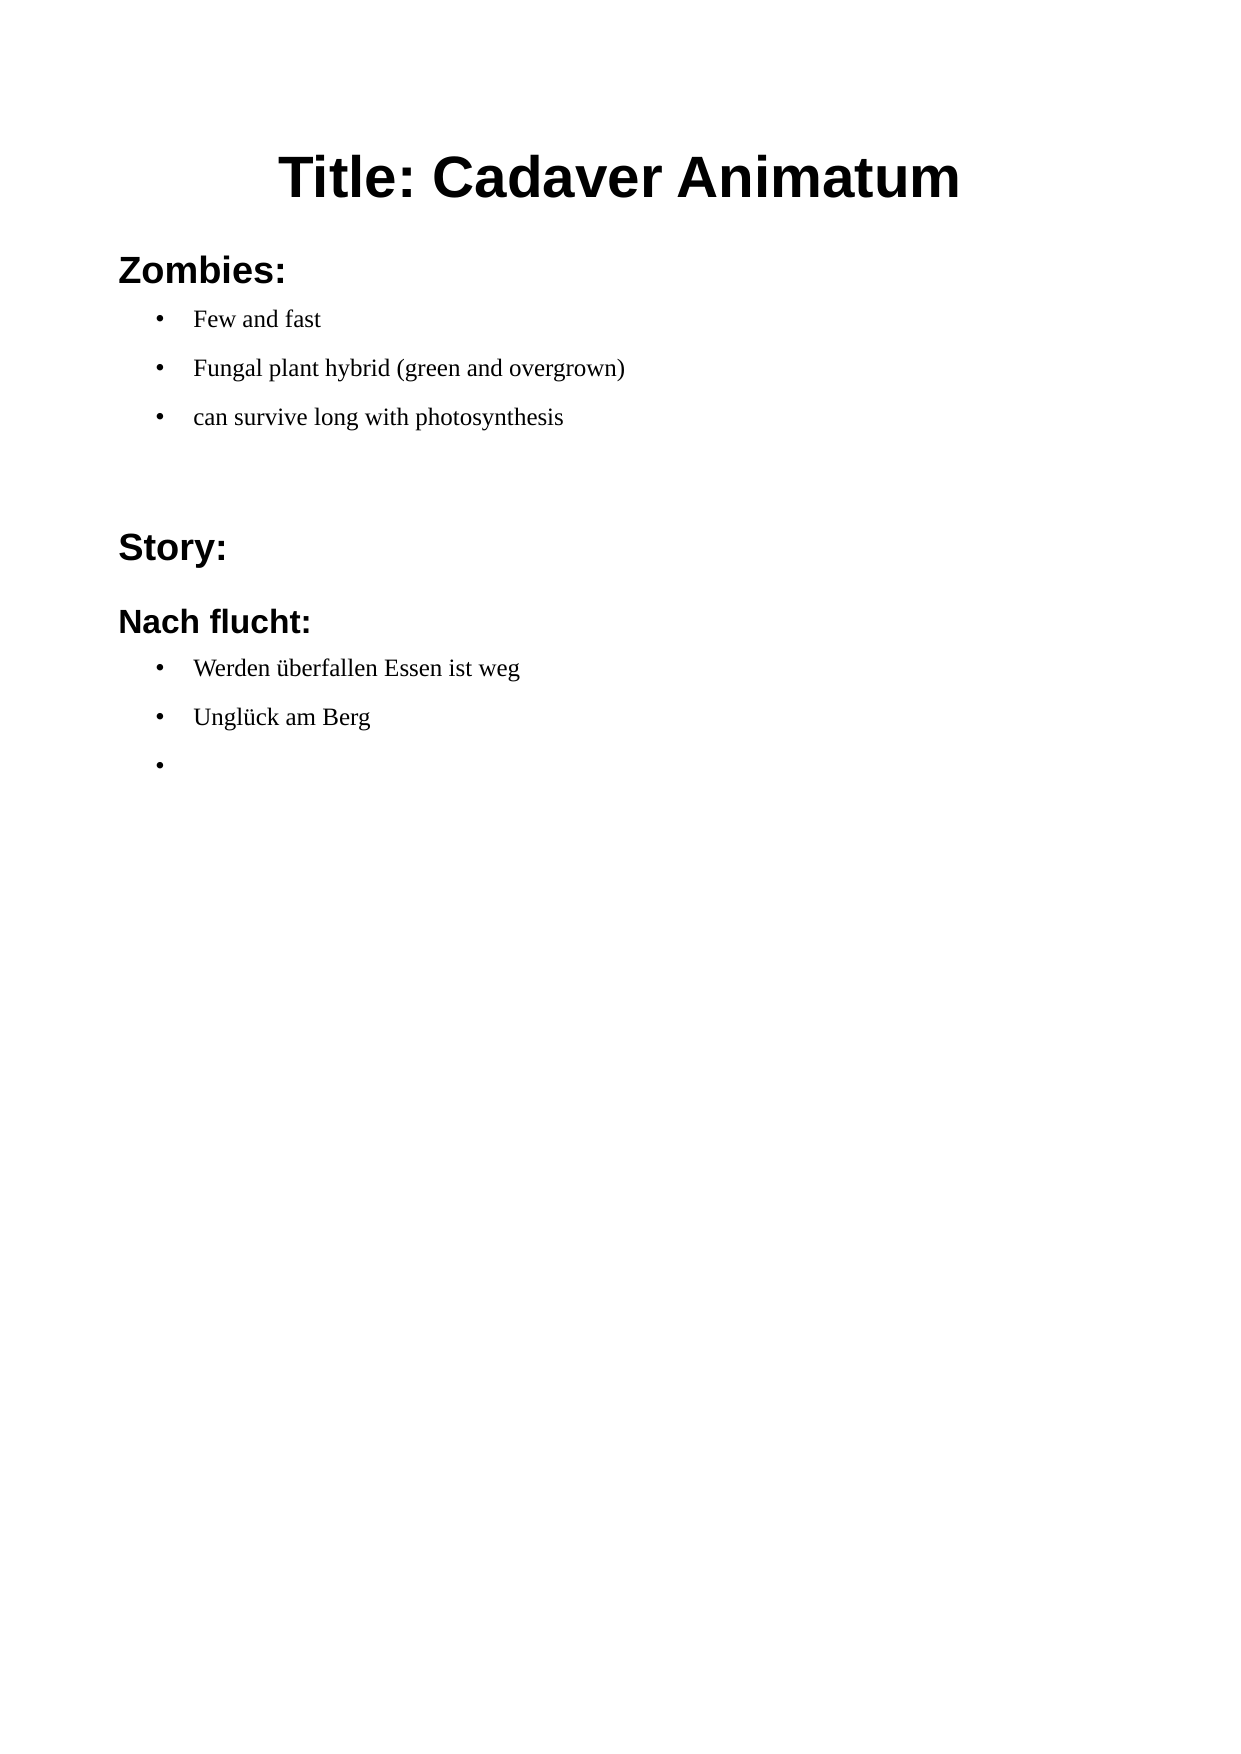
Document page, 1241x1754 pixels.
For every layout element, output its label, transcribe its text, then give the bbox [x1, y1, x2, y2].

subtitle Zombies: [118, 248, 1122, 291]
subtitle Nach flucht: [118, 602, 1122, 641]
list Werden überfallen Essen ist weg [156, 653, 1122, 682]
subtitle Story: [118, 525, 1122, 569]
list can survive long with photosynthesis [156, 402, 1122, 431]
title Title: Cadaver Animatum [118, 143, 1122, 210]
list Fungal plant hybrid (green and overgrown) [156, 353, 1122, 382]
list Unglück am Berg [156, 702, 1122, 731]
list Few and fast [156, 304, 1122, 333]
